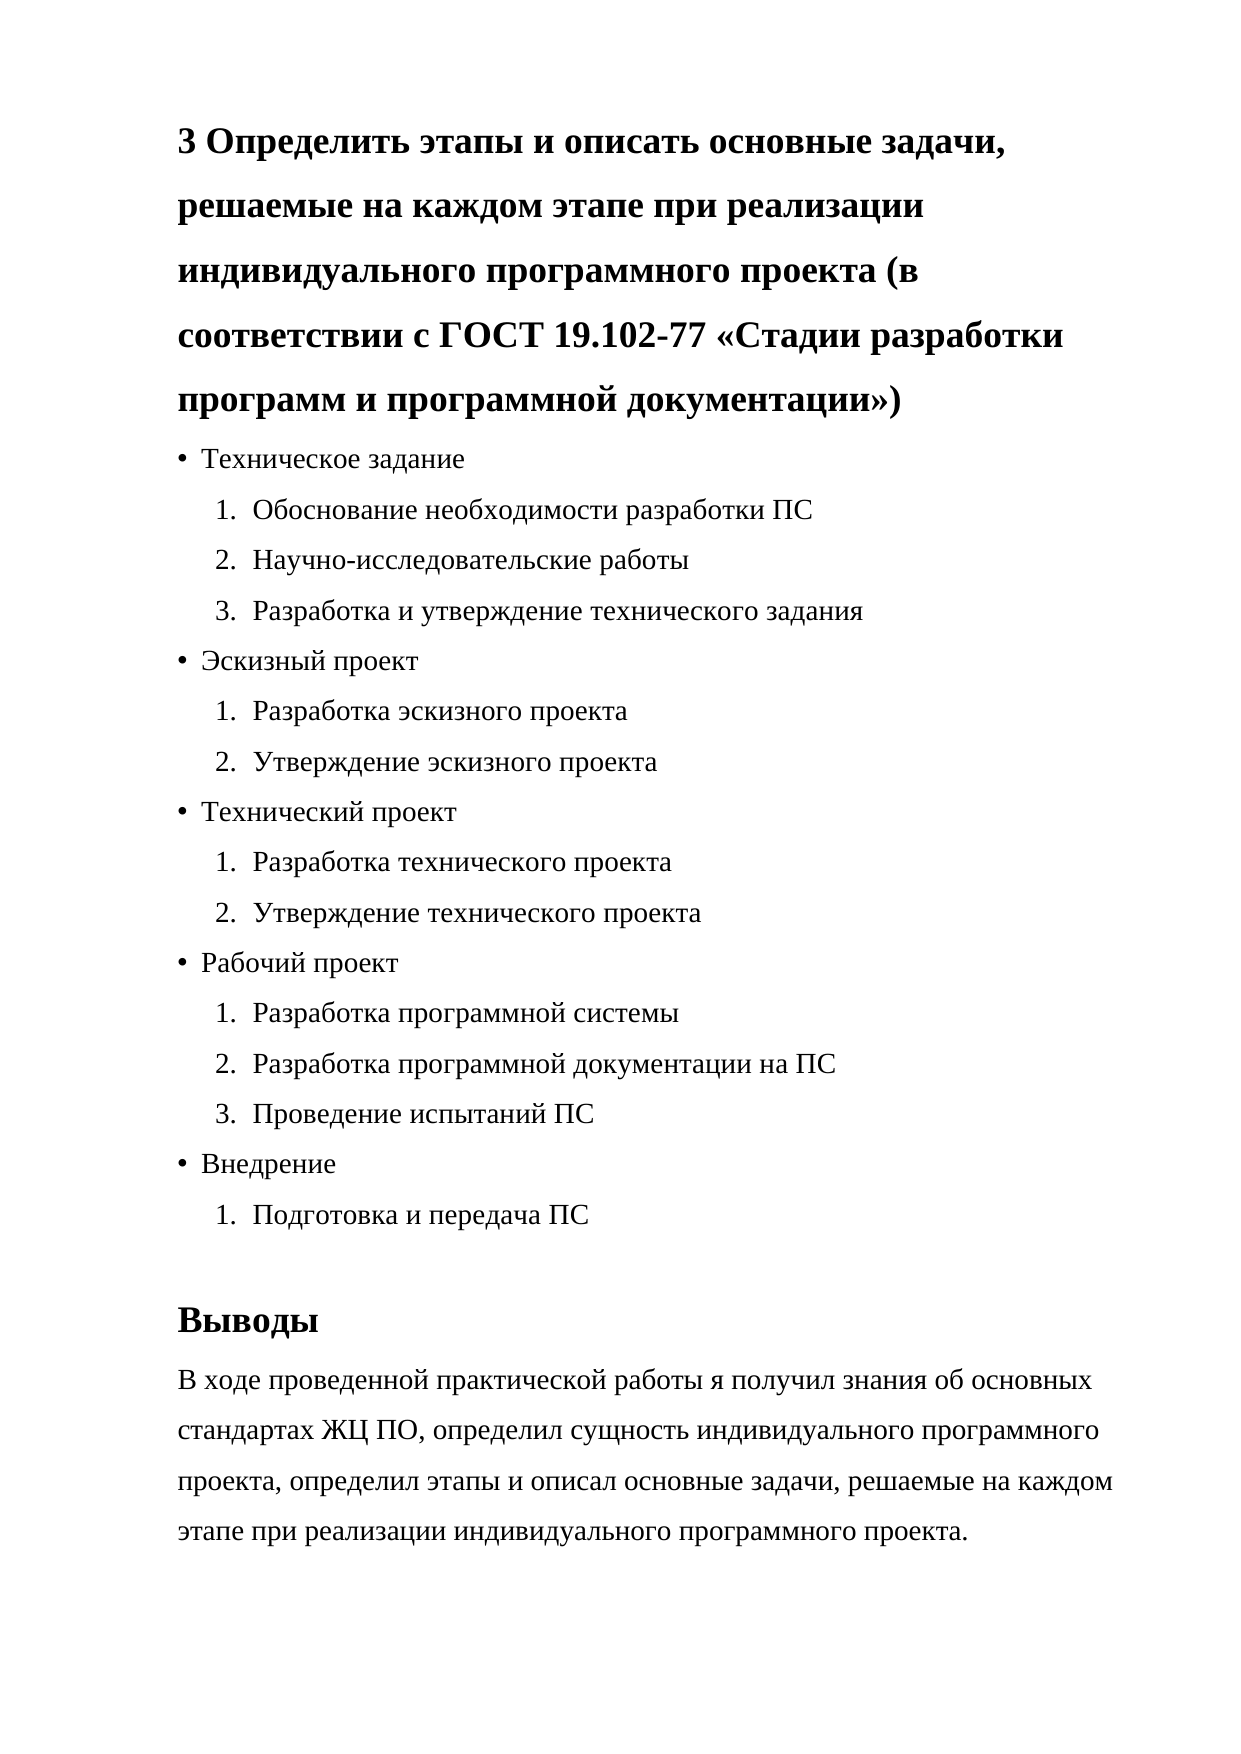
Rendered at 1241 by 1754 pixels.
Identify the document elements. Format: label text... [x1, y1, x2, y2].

list Проведение испытаний ПС [215, 1096, 1152, 1129]
list Техническое задание [177, 442, 1152, 475]
list Разработка эскизного проекта [215, 693, 1152, 727]
list Разработка программной системы [215, 995, 1152, 1029]
text В ходе проведенной практической работы я получил знания об основных стандартах ЖЦ ПО, определил сущность индивидуального программного проекта, определил этапы и описал основные задачи, решаемые на каждом этапе при реализации индивидуального программного проекта. [177, 1362, 1152, 1547]
list Рабочий проект [177, 945, 1152, 979]
text 3 Определить этапы и описать основные задачи, решаемые на каждом этапе при реализации индивидуального программного проекта (в соответствии с ГОСТ 19.102-77 «Стадии разработки программ и программной документации») [177, 118, 1152, 420]
list Обоснование необходимости разработки ПС [215, 492, 1152, 526]
list Технический проект [177, 794, 1152, 828]
text Выводы [177, 1297, 1152, 1341]
list Эскизный проект [177, 643, 1152, 677]
list Разработка программной документации на ПС [215, 1046, 1152, 1079]
list Разработка и утверждение технического задания [215, 593, 1152, 626]
list Научно-исследовательские работы [215, 542, 1152, 576]
list Подготовка и передача ПС [215, 1197, 1152, 1230]
list Утверждение эскизного проекта [215, 744, 1152, 777]
list Утверждение технического проекта [215, 895, 1152, 928]
list Разработка технического проекта [215, 844, 1152, 878]
list Внедрение [177, 1146, 1152, 1180]
